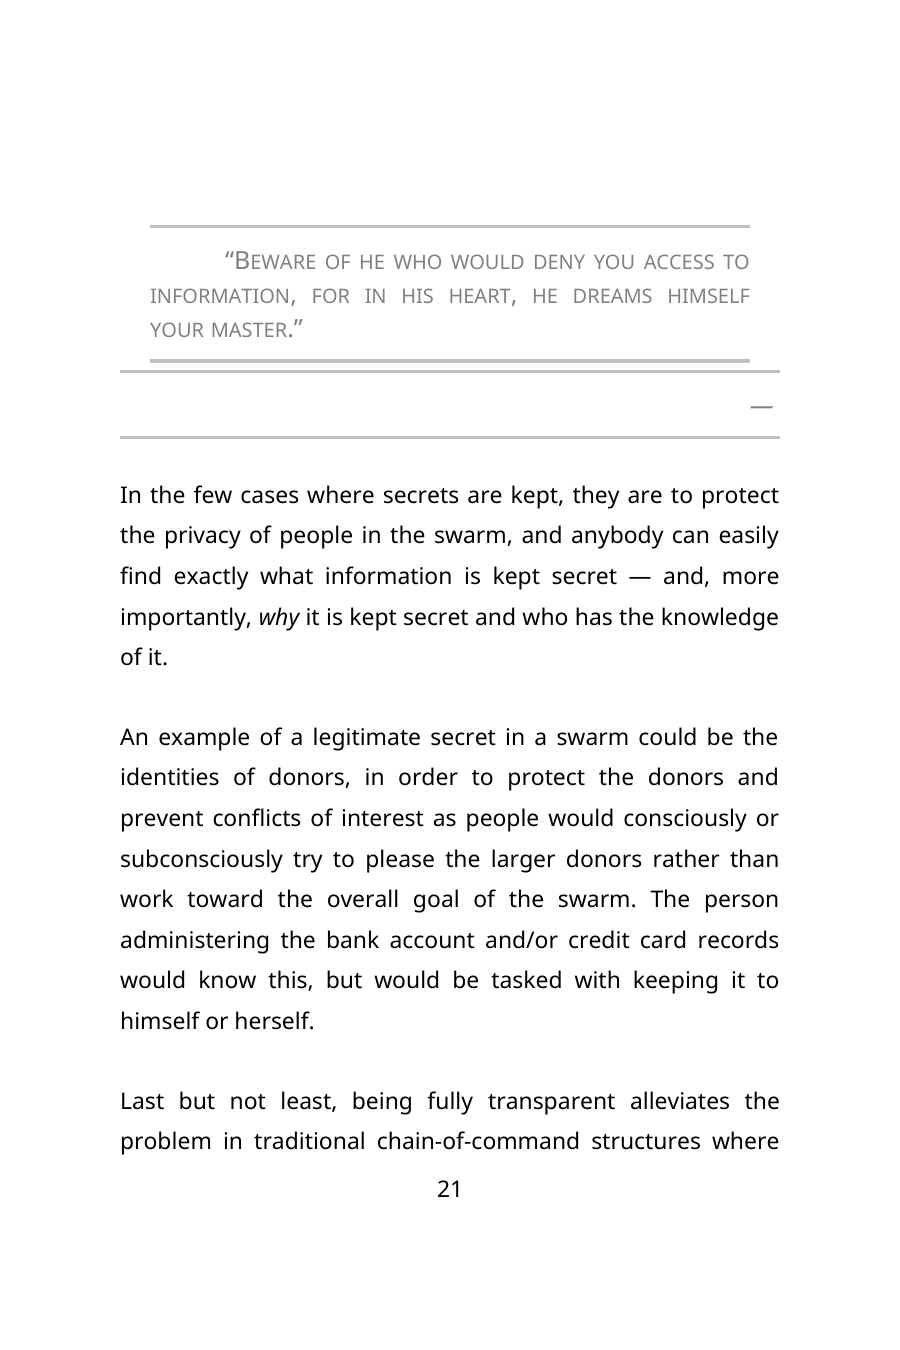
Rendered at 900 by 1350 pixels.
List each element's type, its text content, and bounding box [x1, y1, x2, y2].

text — [120, 373, 780, 436]
text An example of a legitimate secret in a swarm could be the identities of donors, in order to protect the donors and prevent conflicts of interest as people would consciously or subconsciously try to please the larger donors rather than work toward the overall goal of the swarm. The person administering the bank account and/or credit card records would know this, but would be tasked with keeping it to himself or herself. [120, 721, 780, 1036]
text In the few cases where secrets are kept, they are to protect the privacy of people in the swarm, and anybody can easily find exactly what information is kept secret — and, more importantly, why it is kept secret and who has the knowledge of it. [120, 478, 780, 672]
text “Beware of he who would deny you access to information, for in his heart, he dreams himself your master.” [150, 228, 750, 359]
text Last but not least, being fully transparent alleviates the problem in traditional chain-of-command structures where [120, 1084, 780, 1156]
